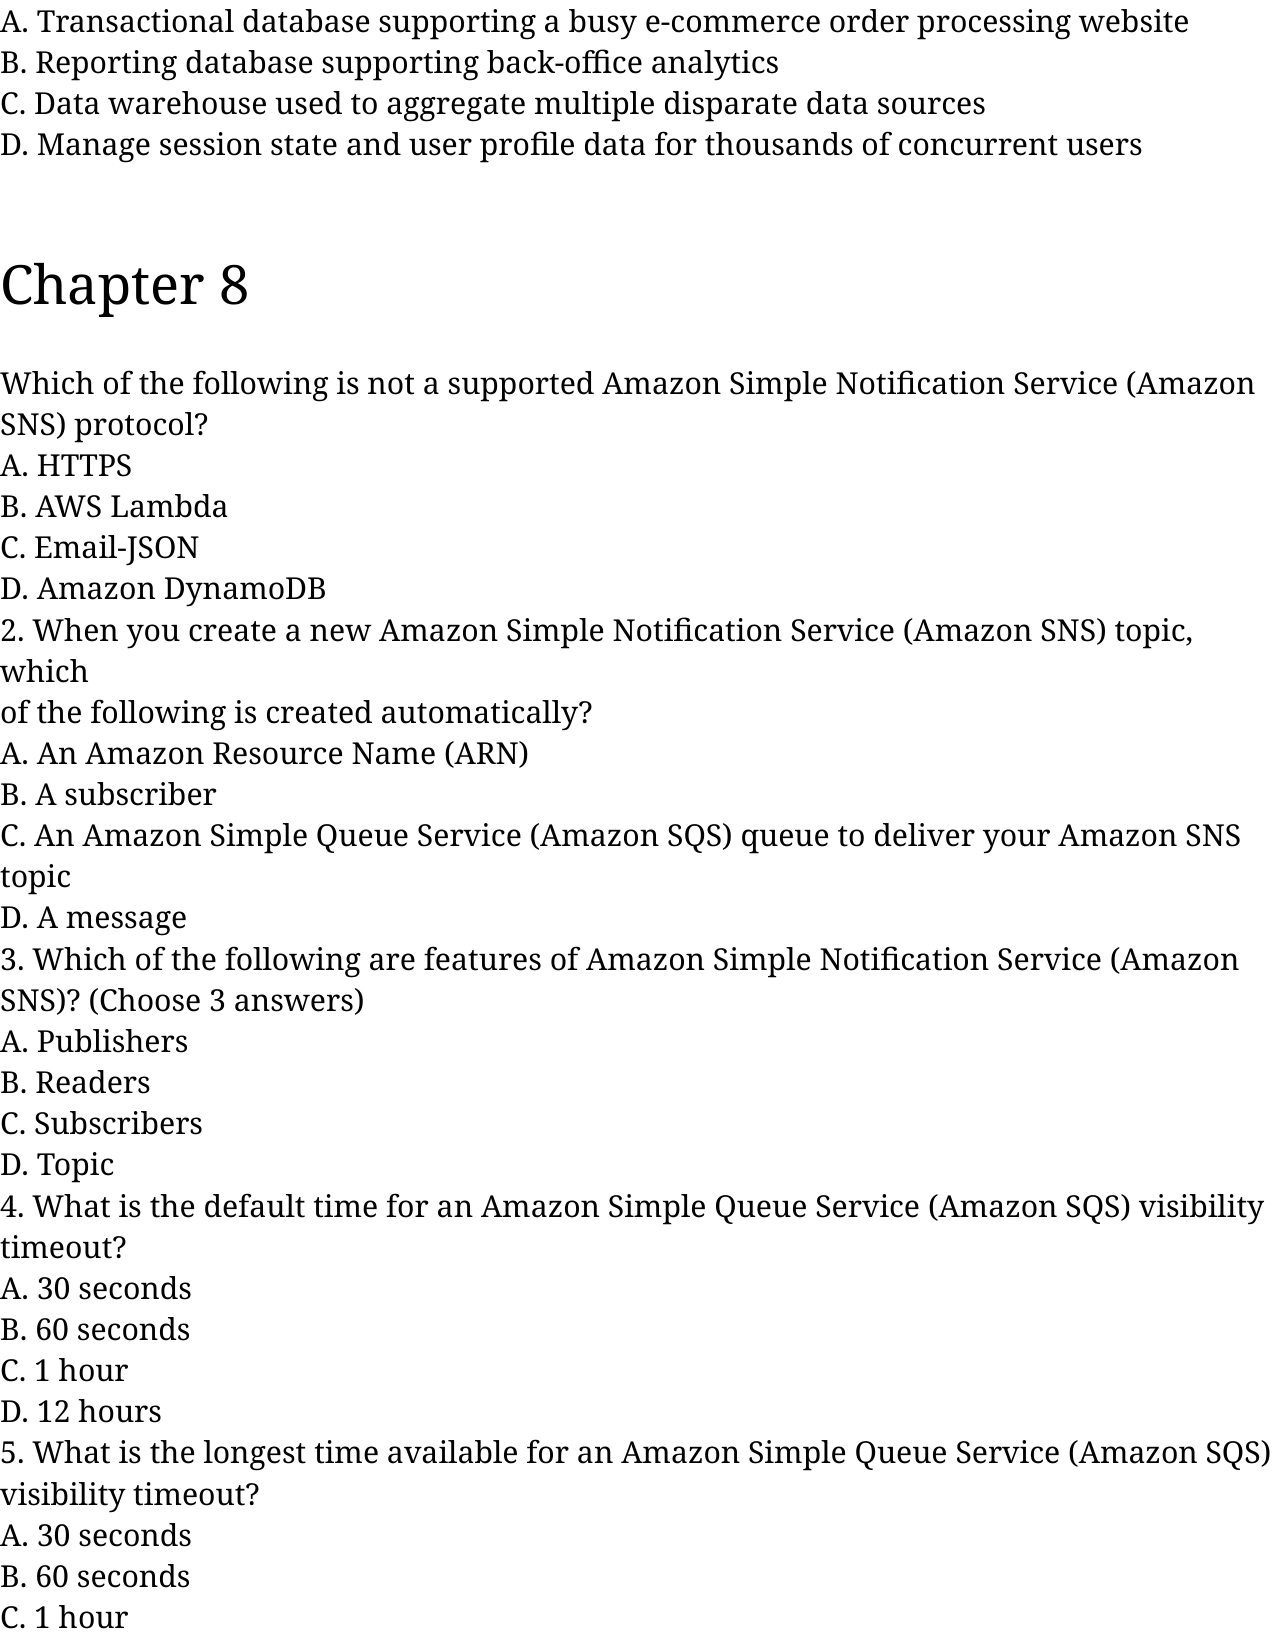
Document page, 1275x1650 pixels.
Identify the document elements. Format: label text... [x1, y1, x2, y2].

text B. A subscriber [0, 773, 1275, 814]
text D. Manage session state and user profile data for thousands of concurrent users [0, 123, 1275, 164]
text SNS) protocol? [0, 403, 1275, 444]
text Chapter 8 [0, 247, 1275, 321]
text 5. What is the longest time available for an Amazon Simple Queue Service (Amazon SQS) [0, 1432, 1275, 1473]
text B. 60 seconds [0, 1308, 1275, 1349]
text B. Reporting database supporting back-office analytics [0, 41, 1275, 82]
text C. Subscribers [0, 1102, 1275, 1143]
text 2. When you create a new Amazon Simple Notification Service (Amazon SNS) topic, which [0, 609, 1275, 691]
text C. Email-JSON [0, 526, 1275, 567]
text visibility timeout? [0, 1473, 1275, 1514]
text 4. What is the default time for an Amazon Simple Queue Service (Amazon SQS) visibility [0, 1185, 1275, 1226]
text D. Amazon DynamoDB [0, 567, 1275, 609]
text A. Publishers [0, 1020, 1275, 1061]
text B. AWS Lambda [0, 485, 1275, 526]
text timeout? [0, 1226, 1275, 1267]
text C. 1 hour [0, 1349, 1275, 1390]
text A. Transactional database supporting a busy e-commerce order processing website [0, 0, 1275, 41]
text C. Data warehouse used to aggregate multiple disparate data sources [0, 82, 1275, 123]
text D. Topic [0, 1143, 1275, 1185]
text SNS)? (Choose 3 answers) [0, 979, 1275, 1020]
text A. HTTPS [0, 444, 1275, 485]
text 3. Which of the following are features of Amazon Simple Notification Service (Amazon [0, 938, 1275, 979]
text D. 12 hours [0, 1390, 1275, 1432]
text B. Readers [0, 1061, 1275, 1102]
text C. An Amazon Simple Queue Service (Amazon SQS) queue to deliver your Amazon SNS [0, 814, 1275, 856]
text A. 30 seconds [0, 1514, 1275, 1555]
text topic [0, 856, 1275, 897]
text of the following is created automatically? [0, 691, 1275, 732]
text A. 30 seconds [0, 1267, 1275, 1308]
text A. An Amazon Resource Name (ARN) [0, 732, 1275, 773]
text Which of the following is not a supported Amazon Simple Notification Service (Amazon [0, 362, 1275, 403]
text C. 1 hour [0, 1596, 1275, 1637]
text B. 60 seconds [0, 1555, 1275, 1596]
text D. A message [0, 897, 1275, 938]
